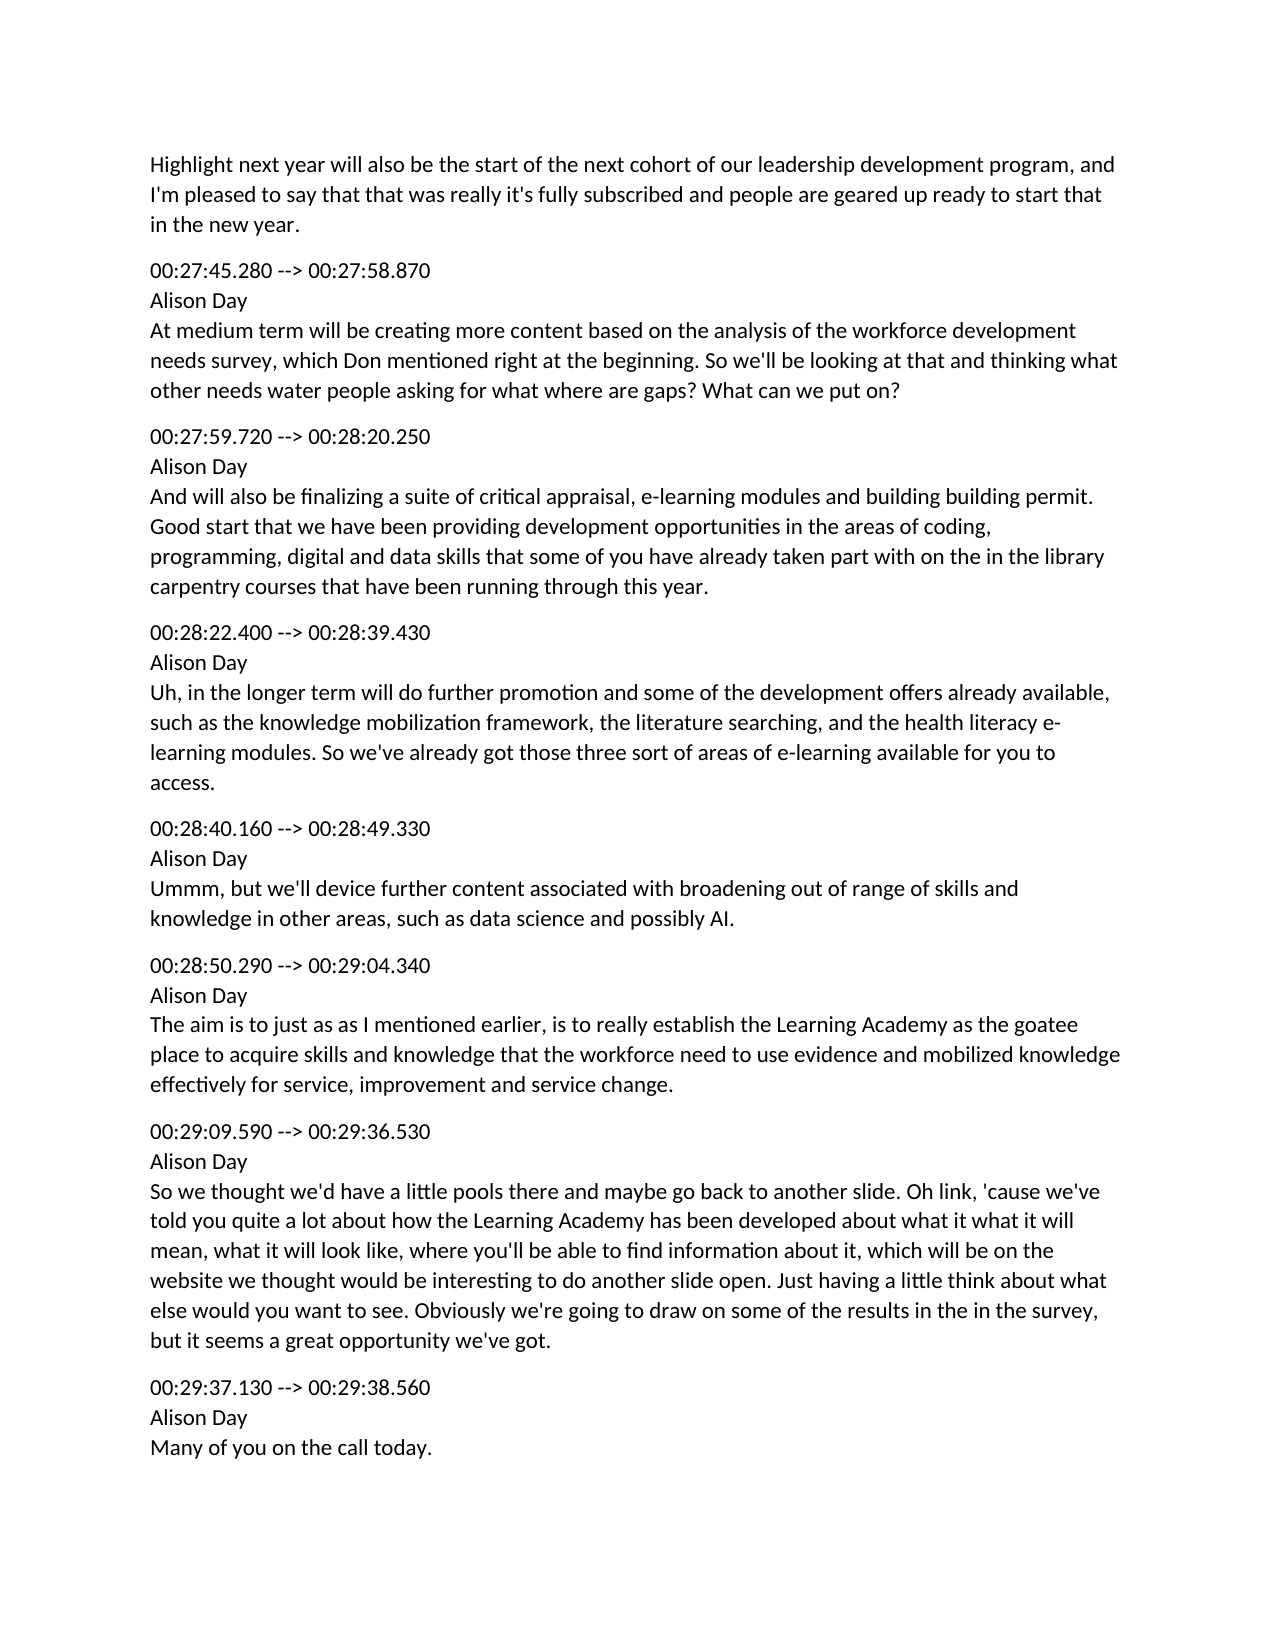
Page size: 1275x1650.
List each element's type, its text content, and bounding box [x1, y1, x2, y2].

text 00:28:22.400 --> 00:28:39.430 Alison Day Uh, in the longer term will do further promotion and some of the development offers already available, such as the knowledge mobilization framework, the literature searching, and the health literacy e-learning modules. So we've already got those three sort of areas of e-learning available for you to access. [150, 618, 1125, 796]
text Highlight next year will also be the start of the next cohort of our leadership development program, and I'm pleased to say that that was really it's fully subscribed and people are geared up ready to start that in the new year. [150, 150, 1125, 238]
text 00:28:40.160 --> 00:28:49.330 Alison Day Ummm, but we'll device further content associated with broadening out of range of skills and knowledge in other areas, such as data science and possibly AI. [150, 814, 1125, 932]
text 00:27:45.280 --> 00:27:58.870 Alison Day At medium term will be creating more content based on the analysis of the workforce development needs survey, which Don mentioned right at the beginning. So we'll be looking at that and thinking what other needs water people asking for what where are gaps? What can we put on? [150, 256, 1125, 404]
text 00:29:37.130 --> 00:29:38.560 Alison Day Many of you on the call today. [150, 1373, 1125, 1461]
text 00:28:50.290 --> 00:29:04.340 Alison Day The aim is to just as as I mentioned earlier, is to really establish the Learning Academy as the goatee place to acquire skills and knowledge that the workforce need to use evidence and mobilized knowledge effectively for service, improvement and service change. [150, 951, 1125, 1098]
text 00:29:09.590 --> 00:29:36.530 Alison Day So we thought we'd have a little pools there and maybe go back to another slide. Oh link, 'cause we've told you quite a lot about how the Learning Academy has been developed about what it what it will mean, what it will look like, where you'll be able to find information about it, which will be on the website we thought would be interesting to do another slide open. Just having a little think about what else would you want to see. Obviously we're going to draw on some of the results in the in the survey, but it seems a great opportunity we've got. [150, 1117, 1125, 1354]
text 00:27:59.720 --> 00:28:20.250 Alison Day And will also be finalizing a suite of critical appraisal, e-learning modules and building building permit. Good start that we have been providing development opportunities in the areas of coding, programming, digital and data skills that some of you have already taken part with on the in the library carpentry courses that have been running through this year. [150, 422, 1125, 600]
